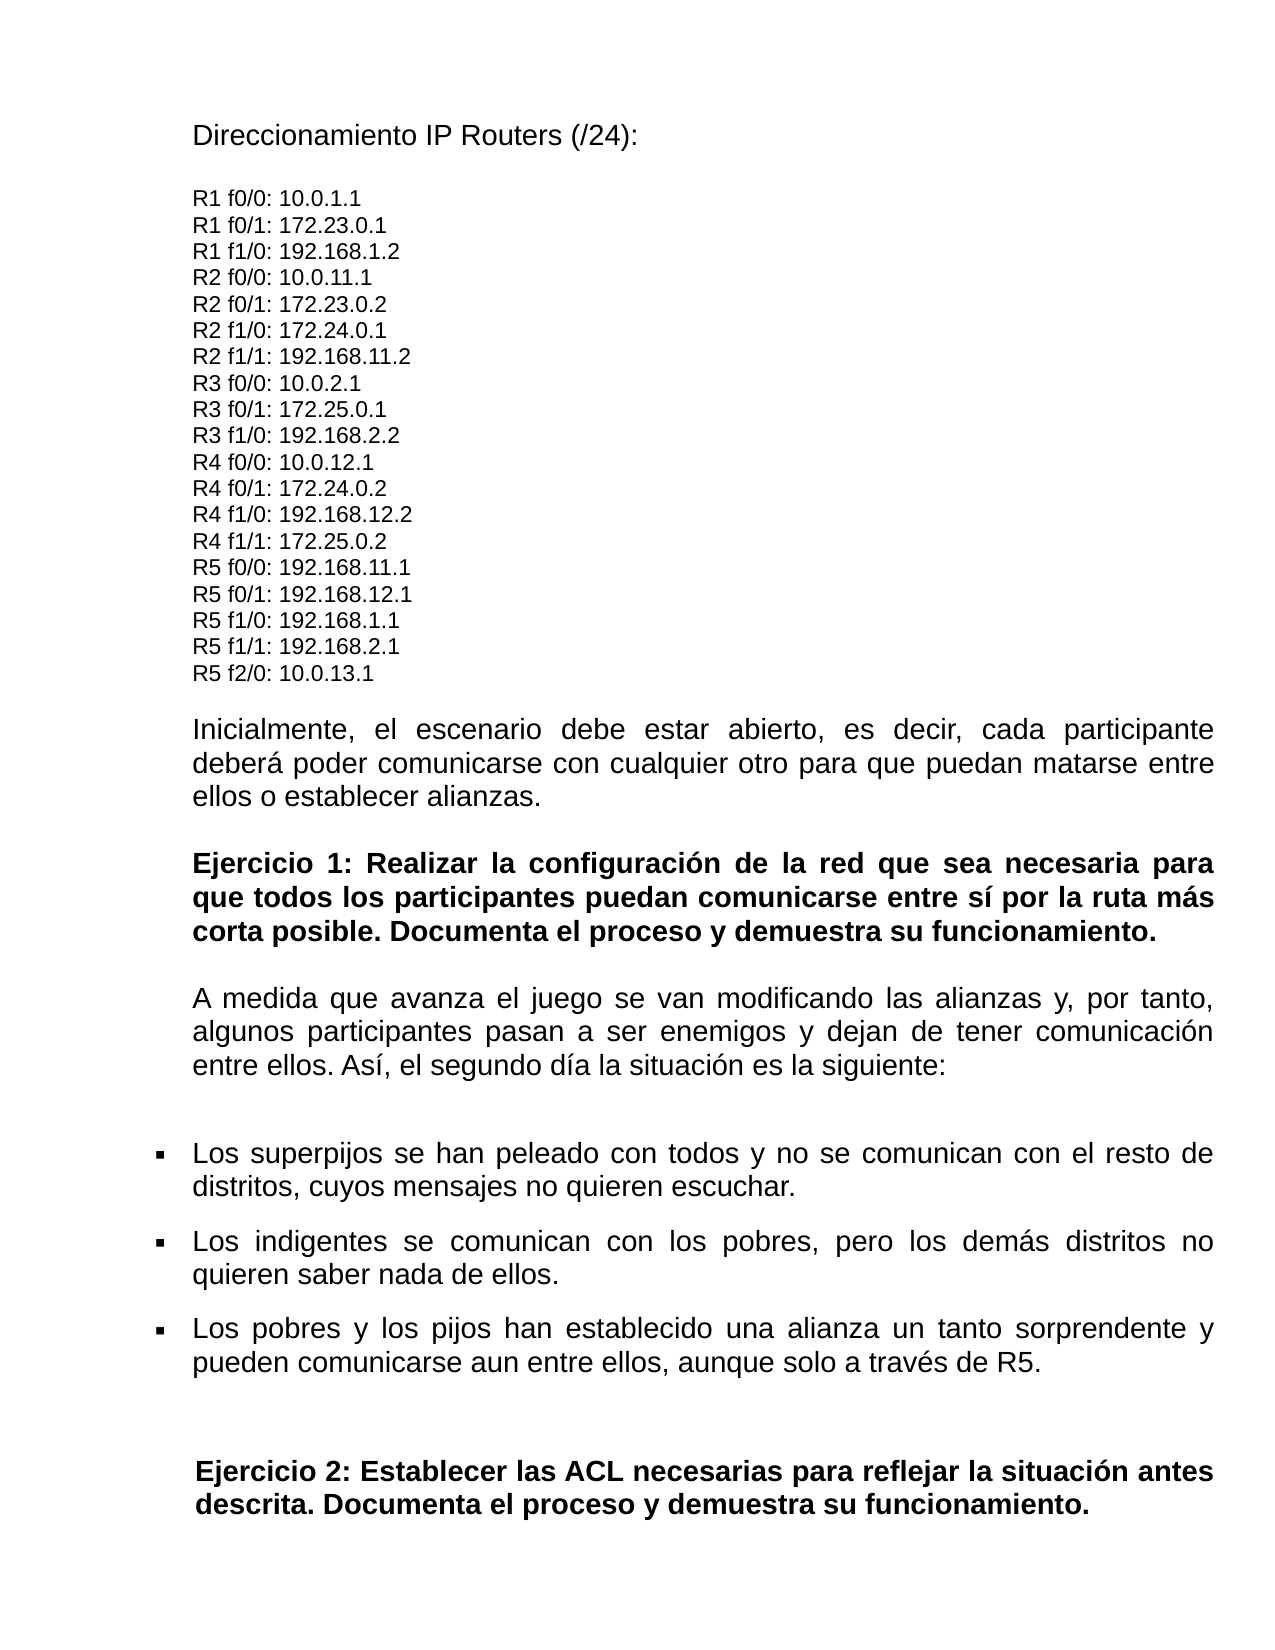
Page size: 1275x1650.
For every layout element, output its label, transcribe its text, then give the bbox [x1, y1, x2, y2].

text R4 f0/0: 10.0.12.1 [192, 449, 1216, 475]
text R4 f1/1: 172.25.0.2 [192, 528, 1216, 554]
text R5 f1/1: 192.168.2.1 [192, 633, 1216, 659]
text R2 f0/0: 10.0.11.1 [192, 264, 1216, 291]
text R1 f0/0: 10.0.1.1 [192, 185, 1216, 212]
text Direccionamiento IP Routers (/24): [192, 118, 1216, 152]
text Ejercicio 1: Realizar la configuración de la red que sea necesaria para que todos los participantes puedan comunicarse entre sí por la ruta más corta posible. Documenta el proceso y demuestra su funcionamiento. [192, 846, 1216, 947]
text R2 f0/1: 172.23.0.2 [192, 291, 1216, 317]
text R3 f1/0: 192.168.2.2 [192, 422, 1216, 449]
text R1 f0/1: 172.23.0.1 [192, 212, 1216, 238]
text R5 f0/1: 192.168.12.1 [192, 581, 1216, 607]
text R5 f1/0: 192.168.1.1 [192, 607, 1216, 633]
list Ejercicio 2: Establecer las ACL necesarias para reflejar la situación antes descrita. Documenta el proceso y demuestra su funcionamiento. [195, 1454, 1216, 1521]
text R3 f0/1: 172.25.0.1 [192, 396, 1216, 422]
text R5 f0/0: 192.168.11.1 [192, 554, 1216, 581]
text R2 f1/1: 192.168.11.2 [192, 343, 1216, 370]
list Los pobres y los pijos han establecido una alianza un tanto sorprendente y pueden comunicarse aun entre ellos, aunque solo a través de R5. [154, 1311, 1216, 1378]
text Inicialmente, el escenario debe estar abierto, es decir, cada participante deberá poder comunicarse con cualquier otro para que puedan matarse entre ellos o establecer alianzas. [192, 712, 1216, 813]
list Los indigentes se comunican con los pobres, pero los demás distritos no quieren saber nada de ellos. [154, 1223, 1216, 1291]
text A medida que avanza el juego se van modificando las alianzas y, por tanto, algunos participantes pasan a ser enemigos y dejan de tener comunicación entre ellos. Así, el segundo día la situación es la siguiente: [192, 981, 1216, 1081]
text R3 f0/0: 10.0.2.1 [192, 370, 1216, 396]
text R2 f1/0: 172.24.0.1 [192, 317, 1216, 343]
text R5 f2/0: 10.0.13.1 [192, 659, 1216, 686]
text R1 f1/0: 192.168.1.2 [192, 238, 1216, 264]
text R4 f0/1: 172.24.0.2 [192, 475, 1216, 501]
list Los superpijos se han peleado con todos y no se comunican con el resto de distritos, cuyos mensajes no quieren escuchar. [154, 1136, 1216, 1203]
text R4 f1/0: 192.168.12.2 [192, 501, 1216, 528]
